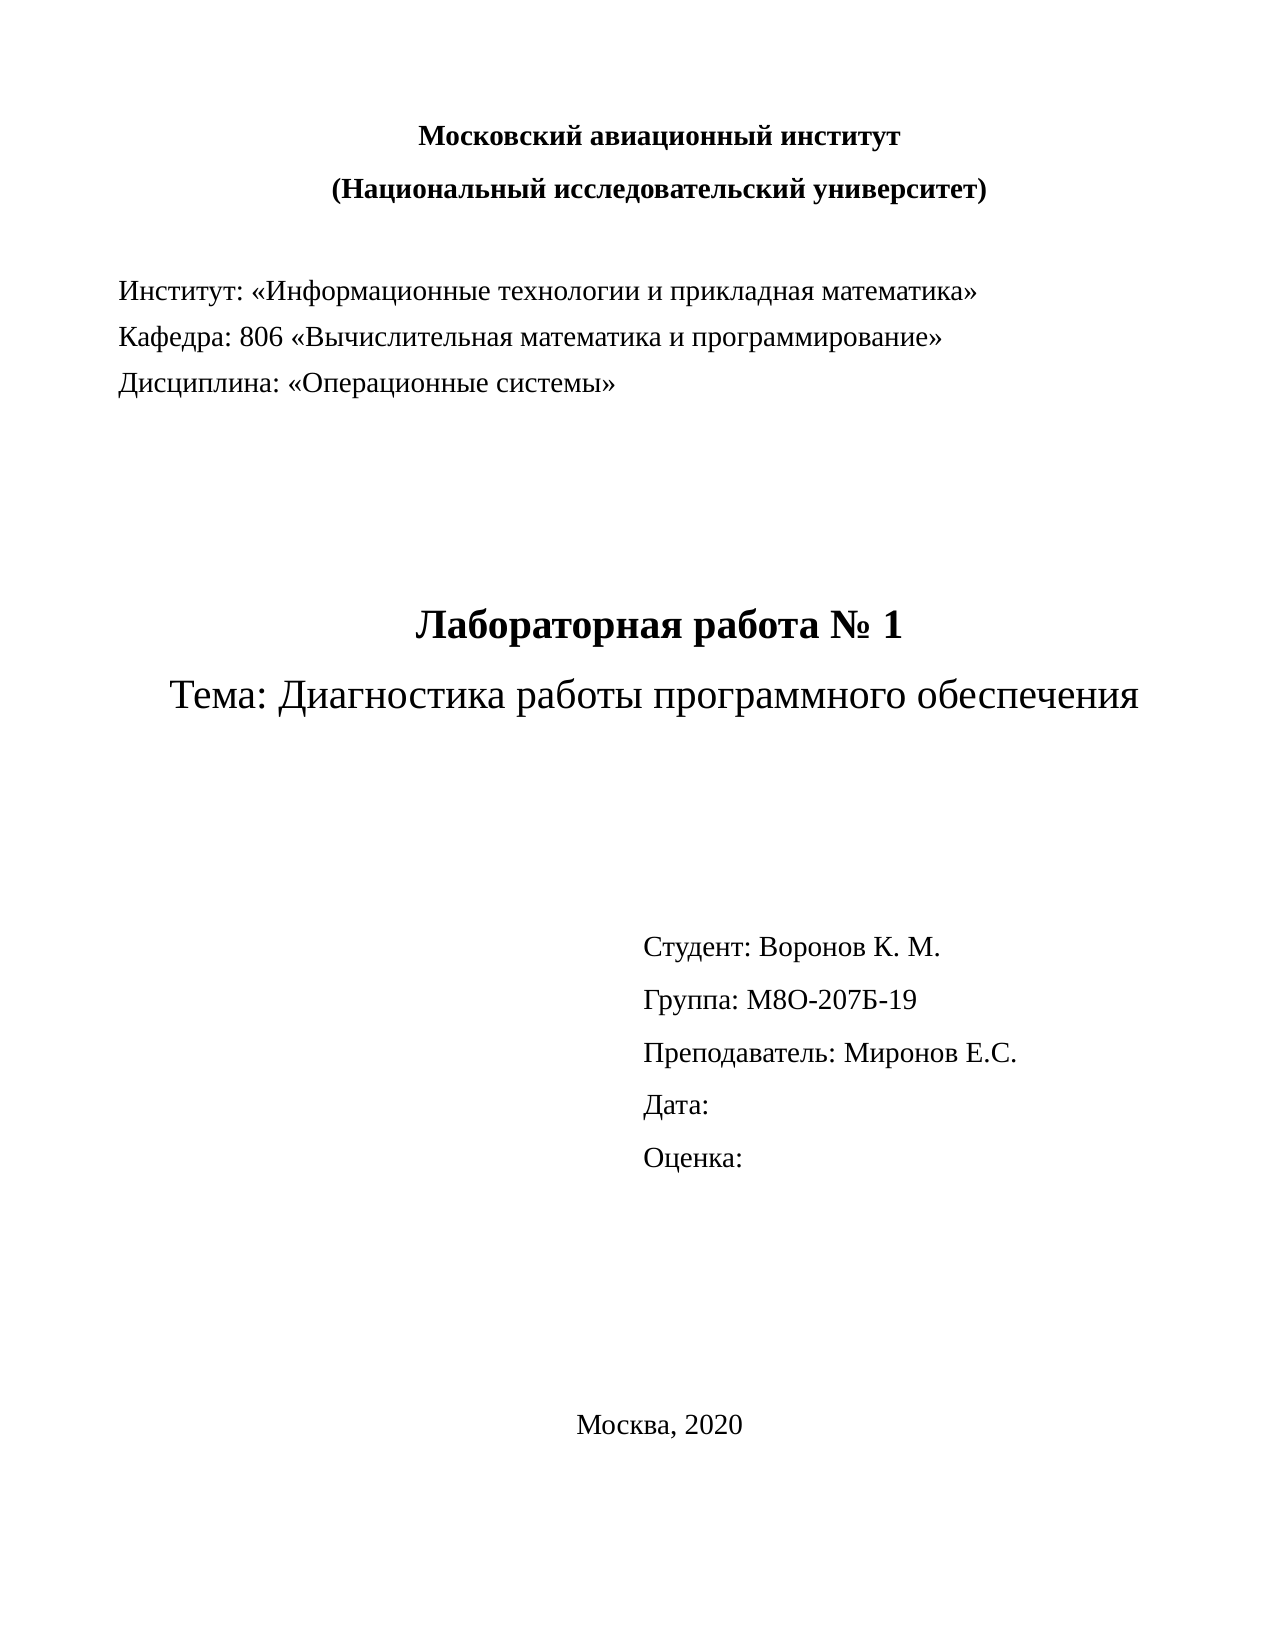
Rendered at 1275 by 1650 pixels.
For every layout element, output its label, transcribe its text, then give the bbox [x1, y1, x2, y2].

text Институт: «Информационные технологии и прикладная математика» [118, 273, 1157, 306]
text Московский авиационный институт [118, 118, 1157, 152]
text Москва, 2020 [118, 1407, 1157, 1440]
text (Национальный исследовательский университет) [118, 171, 1157, 204]
text Преподаватель: Миронов Е.С. [635, 1035, 1157, 1068]
text Оценка: [635, 1140, 1157, 1174]
text Дисциплина: «Операционные системы» [118, 365, 1157, 399]
text Кафедра: 806 «Вычислительная математика и программирование» [118, 319, 1157, 352]
text Тема: Диагностика работы программного обеспечения [118, 669, 1157, 717]
text Группа: М8О-207Б-19 [635, 982, 1157, 1016]
text Лабораторная работа № 1 [118, 599, 1157, 647]
text Студент: Воронов К. М. [635, 929, 1157, 963]
text Дата: [635, 1087, 1157, 1121]
